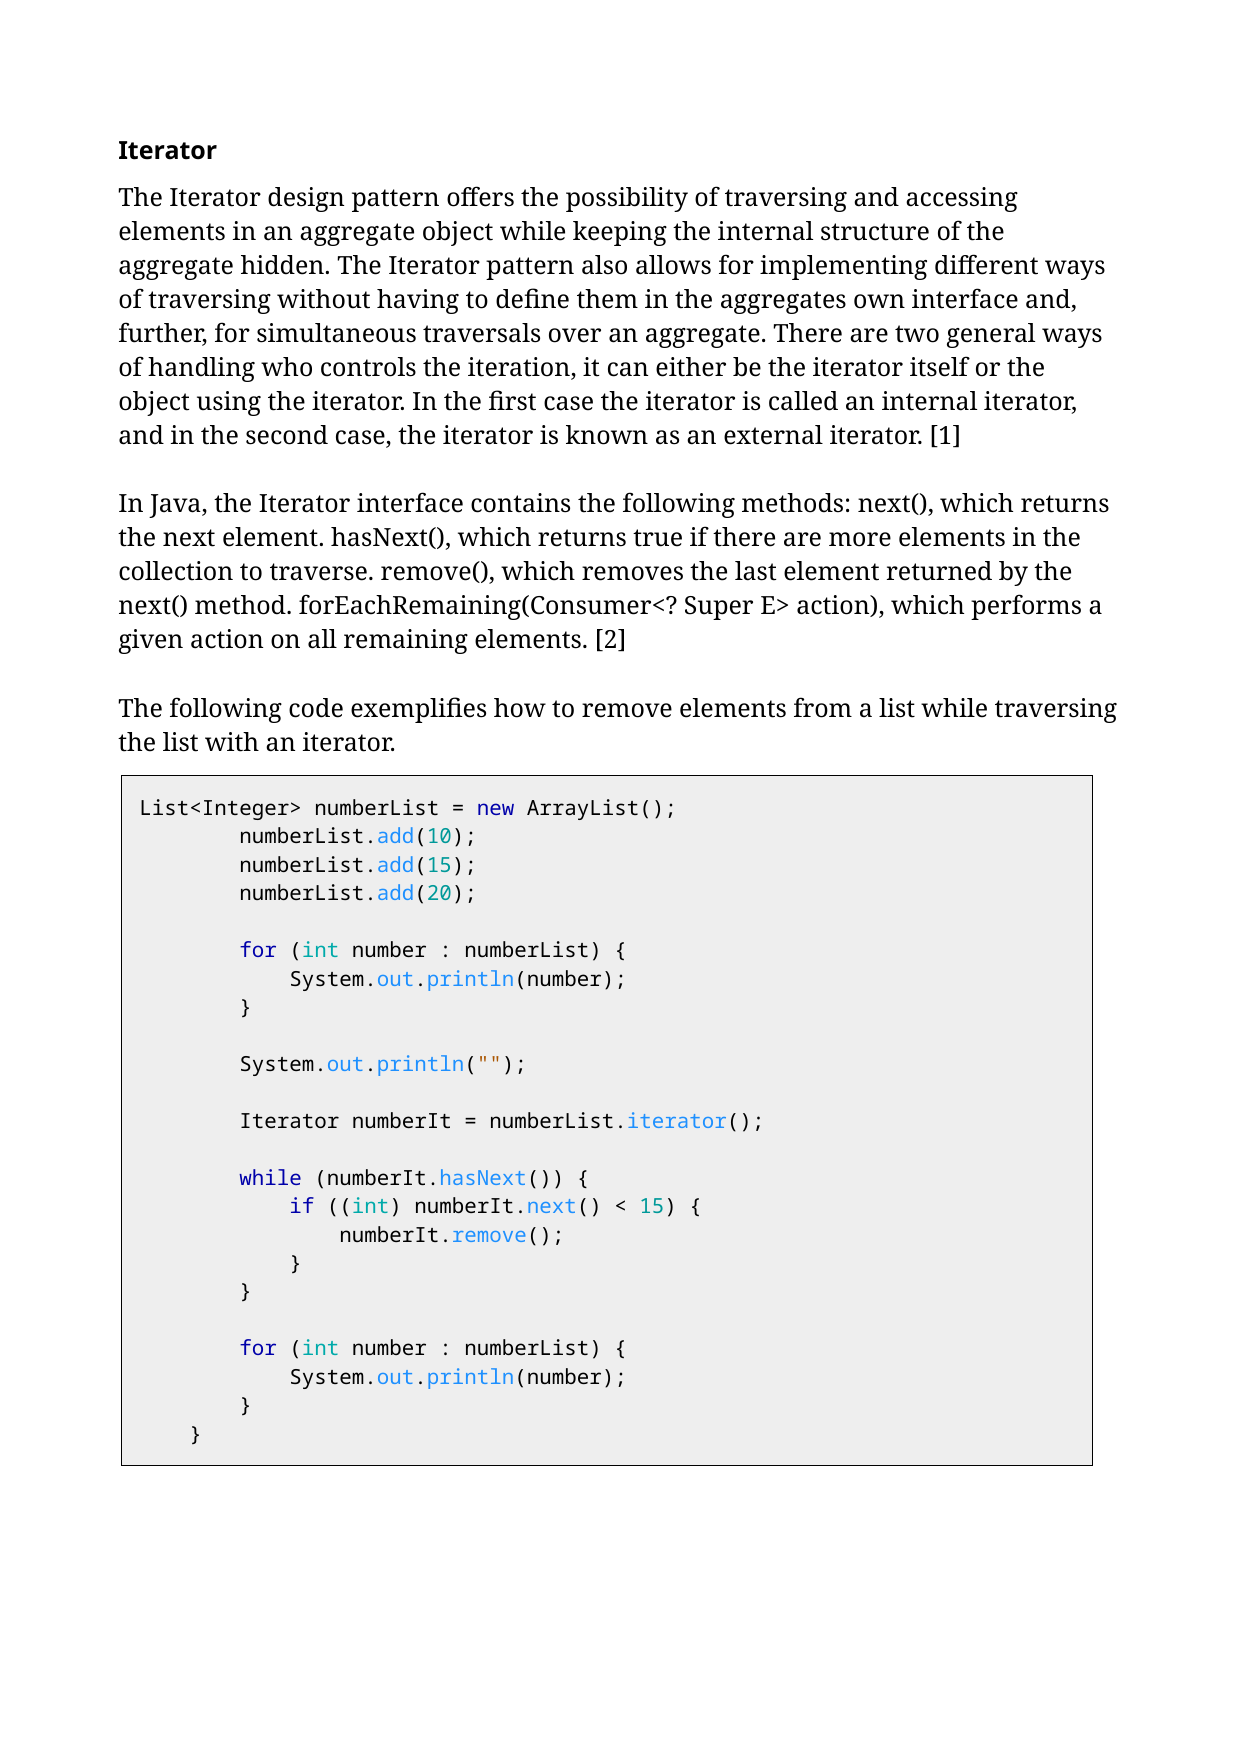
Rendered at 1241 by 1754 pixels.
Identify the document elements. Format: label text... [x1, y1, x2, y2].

text The following code exemplifies how to remove elements from a list while traversing the list with an iterator. [118, 690, 1122, 758]
text The Iterator design pattern offers the possibility of traversing and accessing elements in an aggregate object while keeping the internal structure of the aggregate hidden. The Iterator pattern also allows for implementing different ways of traversing without having to define them in the aggregates own interface and, further, for simultaneous traversals over an aggregate. There are two general ways of handling who controls the iteration, it can either be the iterator itself or the object using the iterator. In the first case the iterator is called an internal iterator, and in the second case, the iterator is known as an external iterator. [1] [118, 179, 1122, 452]
subtitle Iterator [118, 133, 1122, 167]
text In Java, the Iterator interface contains the following methods: next(), which returns the next element. hasNext(), which returns true if there are more elements in the collection to traverse. remove(), which removes the last element returned by the next() method. forEachRemaining(Consumer<? Super E> action), which performs a given action on all remaining elements. [2] [118, 486, 1122, 656]
